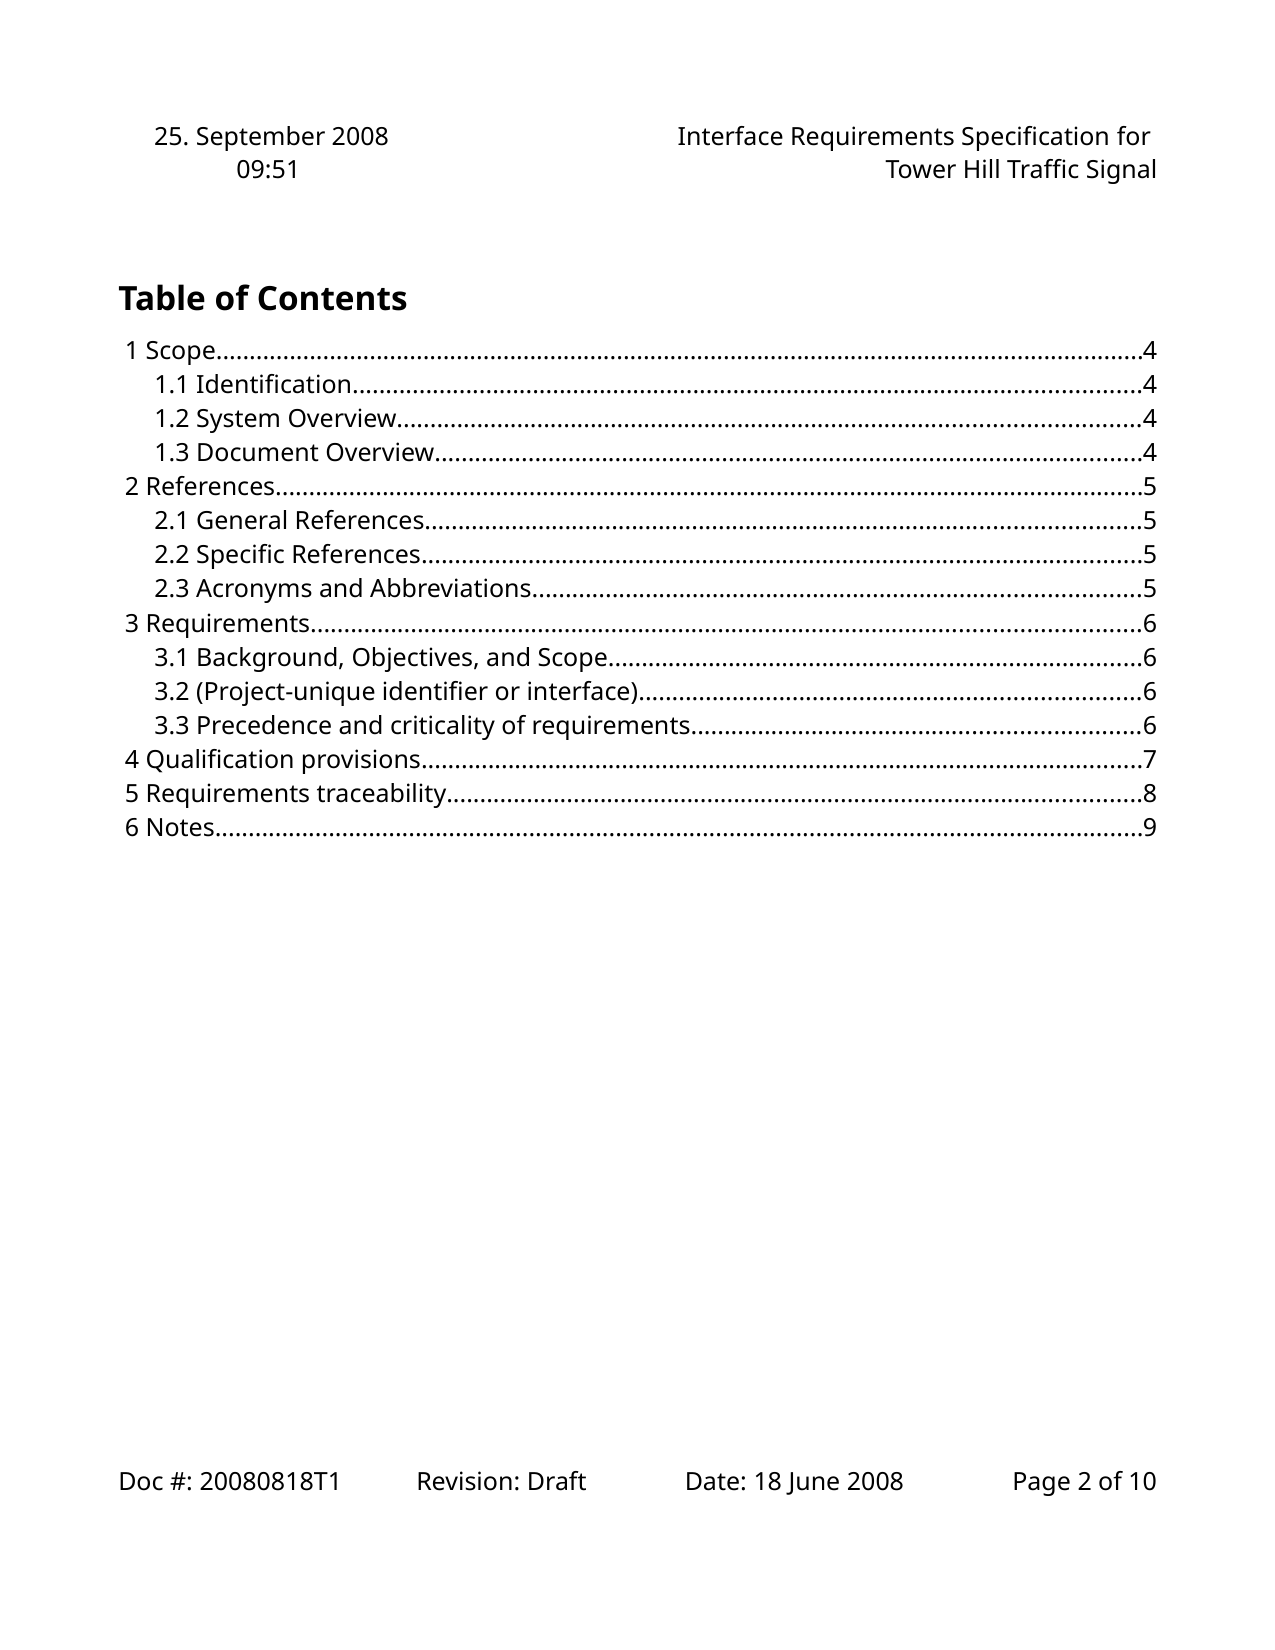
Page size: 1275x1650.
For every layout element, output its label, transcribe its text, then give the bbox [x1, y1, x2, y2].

text 3.1 Background, Objectives, and Scope 6 [148, 639, 1157, 673]
text 1.1 Identification 4 [148, 367, 1157, 401]
text 1.3 Document Overview 4 [148, 435, 1157, 469]
text 1.2 System Overview 4 [148, 401, 1157, 435]
subtitle Table of Contents [118, 275, 1157, 320]
text 2 References 5 [118, 469, 1157, 503]
text 6 Notes 9 [118, 809, 1157, 844]
text 2.2 Specific References 5 [148, 537, 1157, 571]
text 3 Requirements 6 [118, 605, 1157, 639]
text 3.3 Precedence and criticality of requirements 6 [148, 707, 1157, 741]
text 1 Scope 4 [118, 333, 1157, 367]
text 3.2 (Project-unique identifier or interface) 6 [148, 673, 1157, 707]
text 4 Qualification provisions 7 [118, 741, 1157, 776]
text 2.1 General References 5 [148, 503, 1157, 537]
text 5 Requirements traceability 8 [118, 776, 1157, 809]
text 2.3 Acronyms and Abbreviations 5 [148, 571, 1157, 605]
